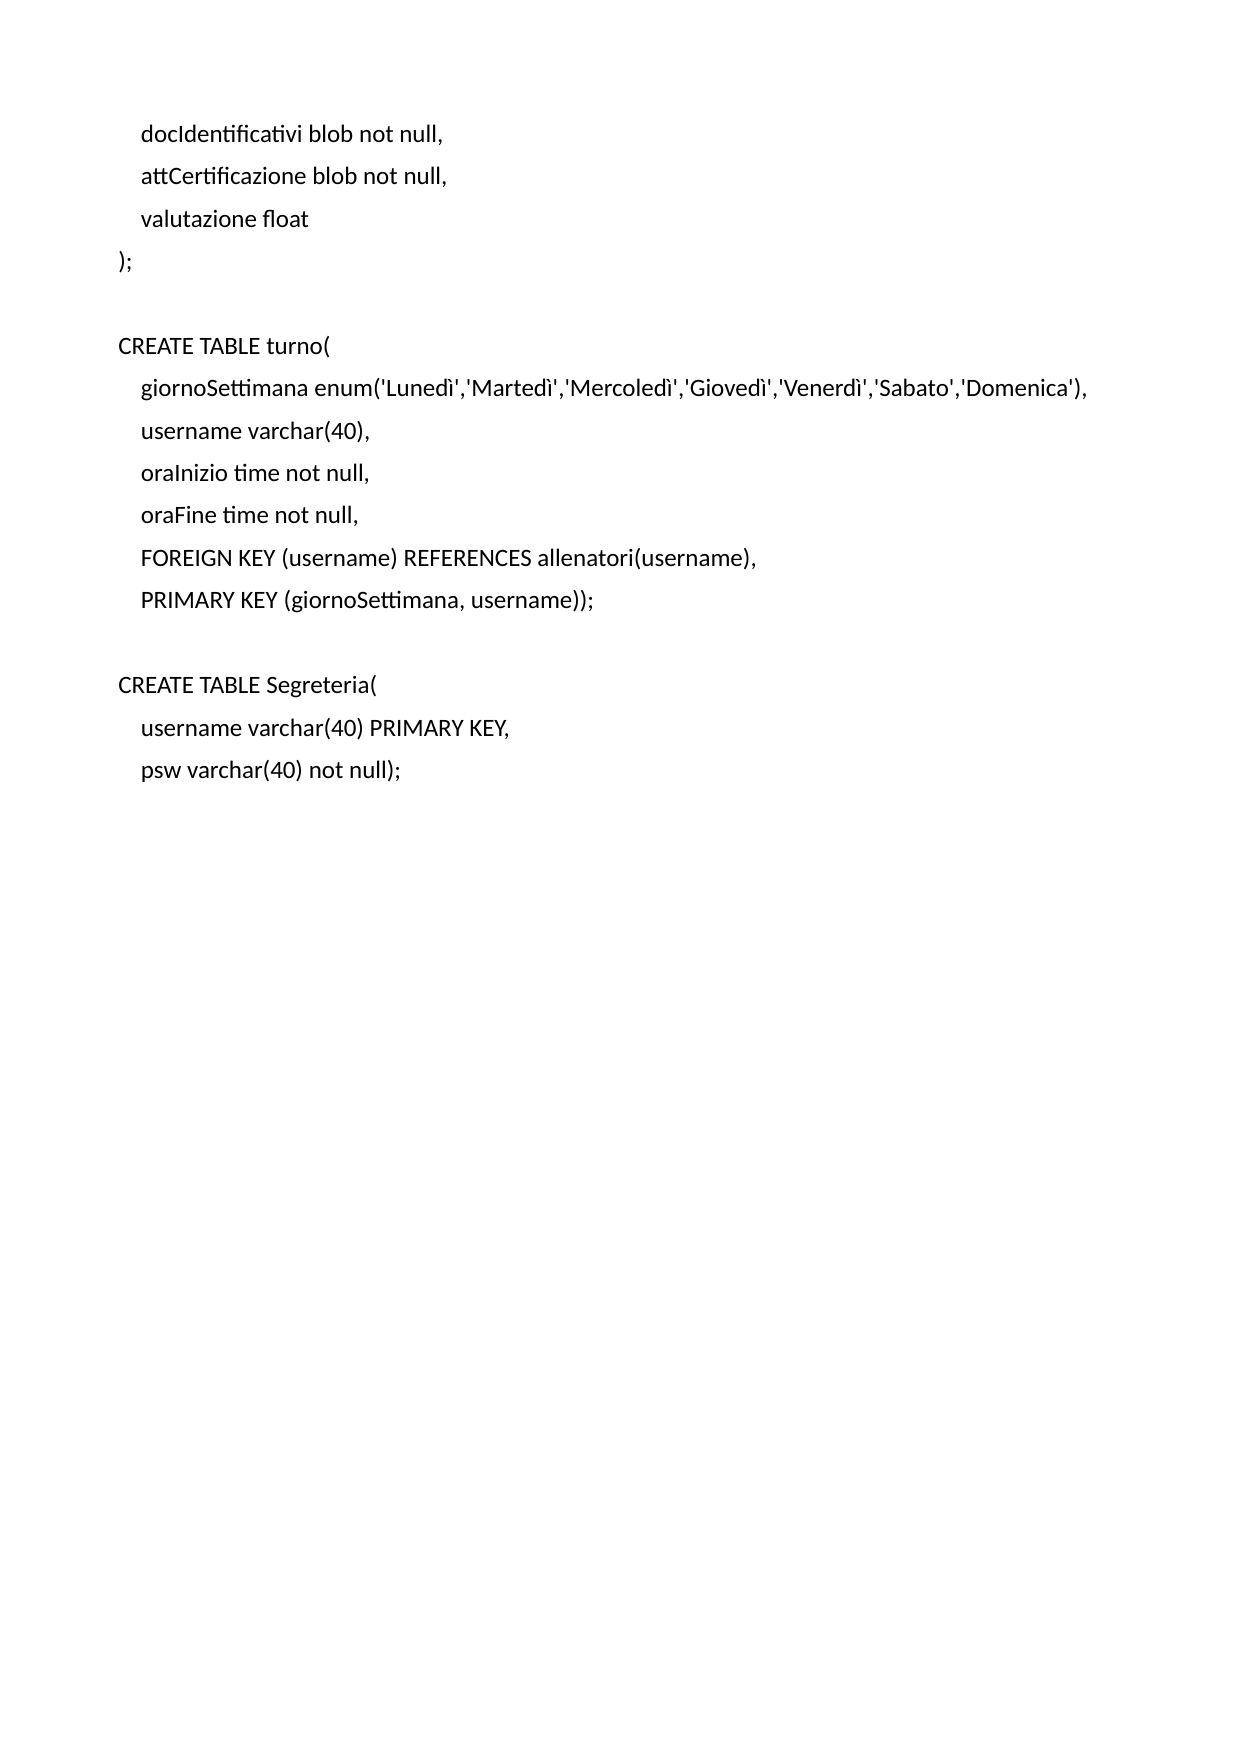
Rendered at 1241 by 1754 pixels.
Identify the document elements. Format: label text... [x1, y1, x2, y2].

text oraInizio time not null, [118, 457, 1122, 488]
text username varchar(40) PRIMARY KEY, [118, 712, 1122, 742]
text oraFine time not null, [118, 500, 1122, 530]
text valutazione float [118, 203, 1122, 233]
text psw varchar(40) not null); [118, 754, 1122, 784]
text PRIMARY KEY (giornoSettimana, username)); [118, 584, 1122, 615]
text giornoSettimana enum('Lunedì','Martedì','Mercoledì','Giovedì','Venerdì','Sabato','Domenica'), [118, 372, 1122, 403]
text ); [118, 245, 1122, 276]
text CREATE TABLE turno( [118, 330, 1122, 361]
text username varchar(40), [118, 415, 1122, 445]
text CREATE TABLE Segreteria( [118, 669, 1122, 700]
text FOREIGN KEY (username) REFERENCES allenatori(username), [118, 542, 1122, 573]
text docIdentificativi blob not null, [118, 118, 1122, 149]
text attCertificazione blob not null, [118, 161, 1122, 191]
